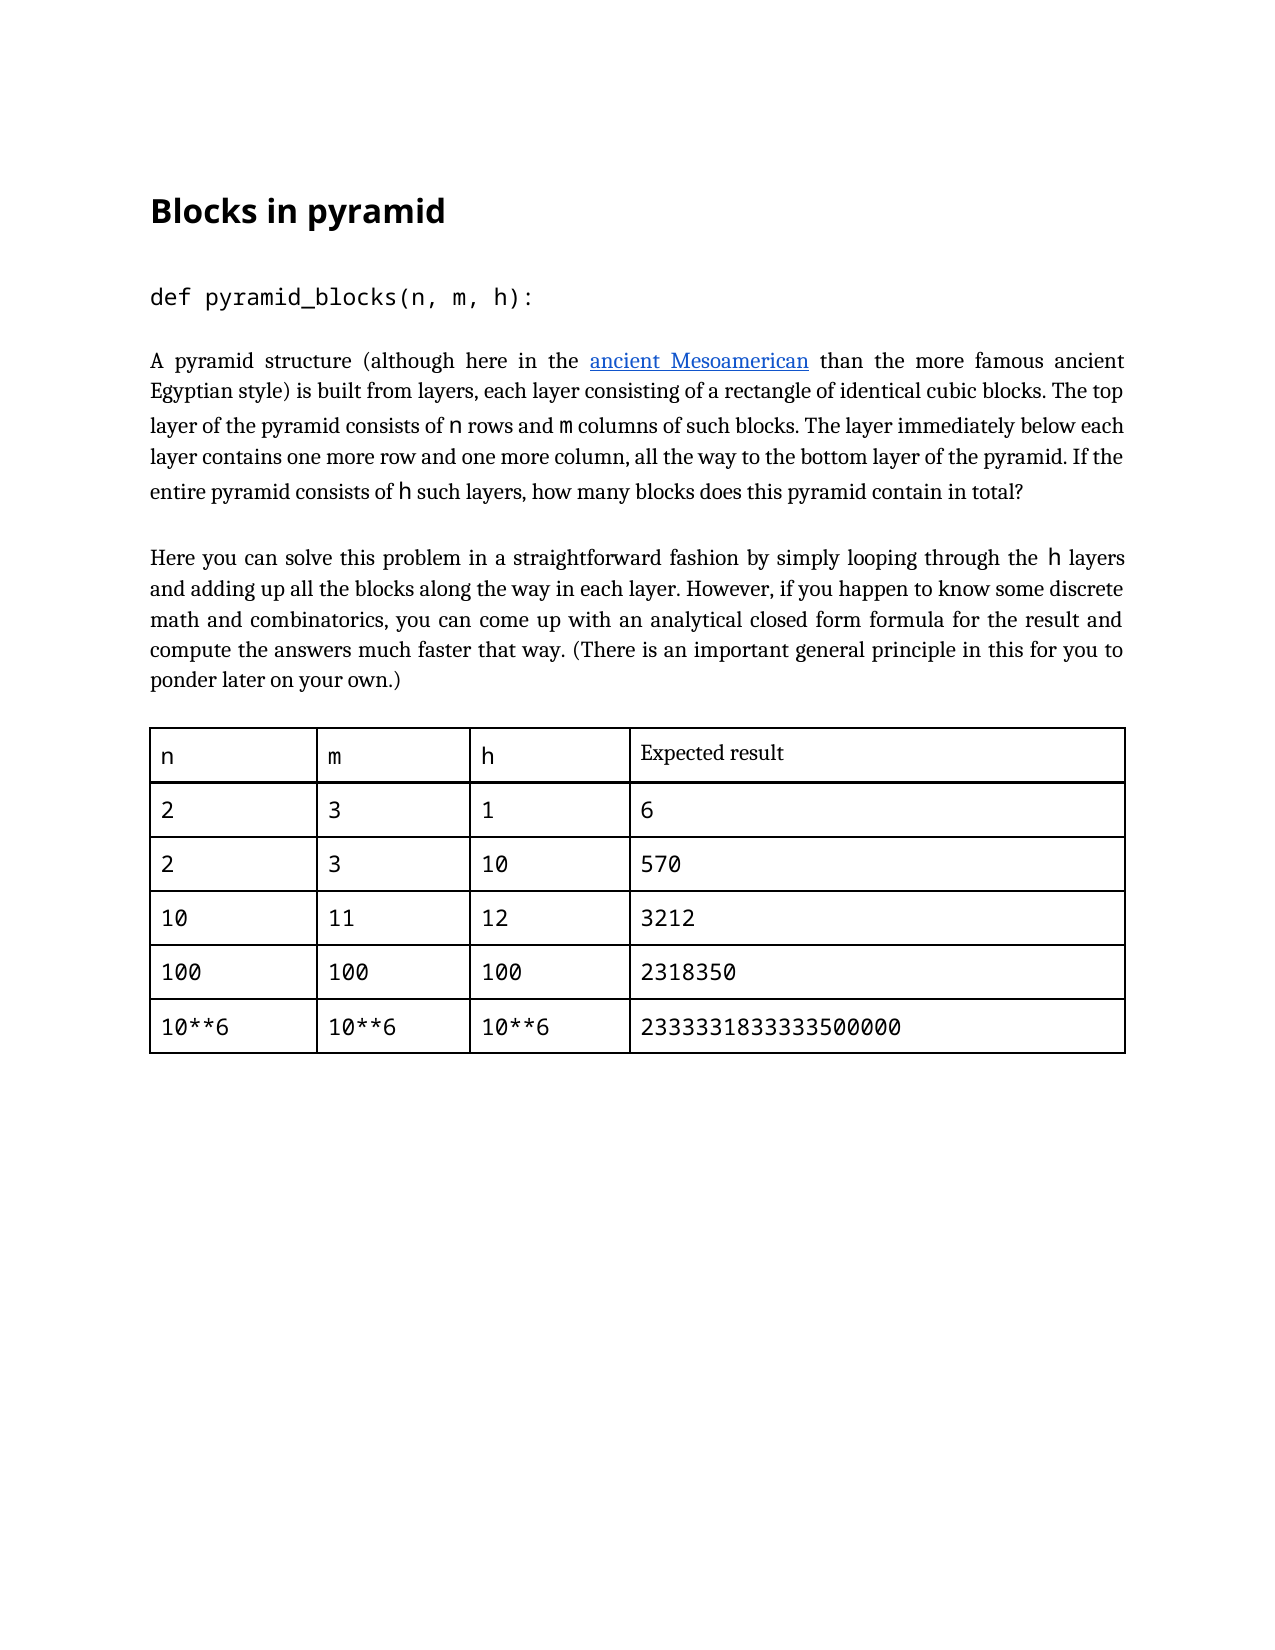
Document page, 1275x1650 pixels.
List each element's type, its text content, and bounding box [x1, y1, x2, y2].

table_cell 11 [318, 892, 469, 944]
table_cell 3212 [631, 892, 1124, 944]
table_cell 570 [631, 838, 1124, 890]
text A pyramid structure (although here in the ancient Mesoamerican than the more famous ancient Egyptian style) is built from layers, each layer consisting of a rectangle of identical cubic blocks. The top layer of the pyramid consists of n rows and m columns of such blocks. The layer immediately below each layer contains one more row and one more column, all the way to the bottom layer of the pyramid. If the entire pyramid consists of h such layers, how many blocks does this pyramid contain in total? [150, 347, 1125, 506]
table_cell 10**6 [318, 1000, 469, 1052]
table_header n [151, 729, 316, 781]
table_cell 2333331833333500000 [631, 1000, 1124, 1052]
table_cell 2318350 [631, 946, 1124, 998]
text Here you can solve this problem in a straightforward fashion by simply looping through the h layers and adding up all the blocks along the way in each layer. However, if you happen to know some discrete math and combinatorics, you can come up with an analytical closed form formula for the result and compute the answers much faster that way. (There is an important general principle in this for you to ponder later on your own.) [150, 541, 1125, 693]
table_cell 3 [318, 784, 469, 836]
subtitle Blocks in pyramid [150, 187, 1125, 233]
text def pyramid_blocks(n, m, h): [150, 281, 1125, 313]
table_cell 3 [318, 838, 469, 890]
table_cell 1 [471, 784, 629, 836]
table_cell 10**6 [151, 1000, 316, 1052]
table_cell 100 [471, 946, 629, 998]
table_cell 100 [318, 946, 469, 998]
table_header Expected result [631, 729, 1124, 781]
table_cell 100 [151, 946, 316, 998]
table_cell 2 [151, 838, 316, 890]
table_header h [471, 729, 629, 781]
table_cell 12 [471, 892, 629, 944]
table_cell 6 [631, 784, 1124, 836]
table_cell 10 [471, 838, 629, 890]
table_cell 10**6 [471, 1000, 629, 1052]
table_cell 10 [151, 892, 316, 944]
table_cell 2 [151, 784, 316, 836]
table_header m [318, 729, 469, 781]
